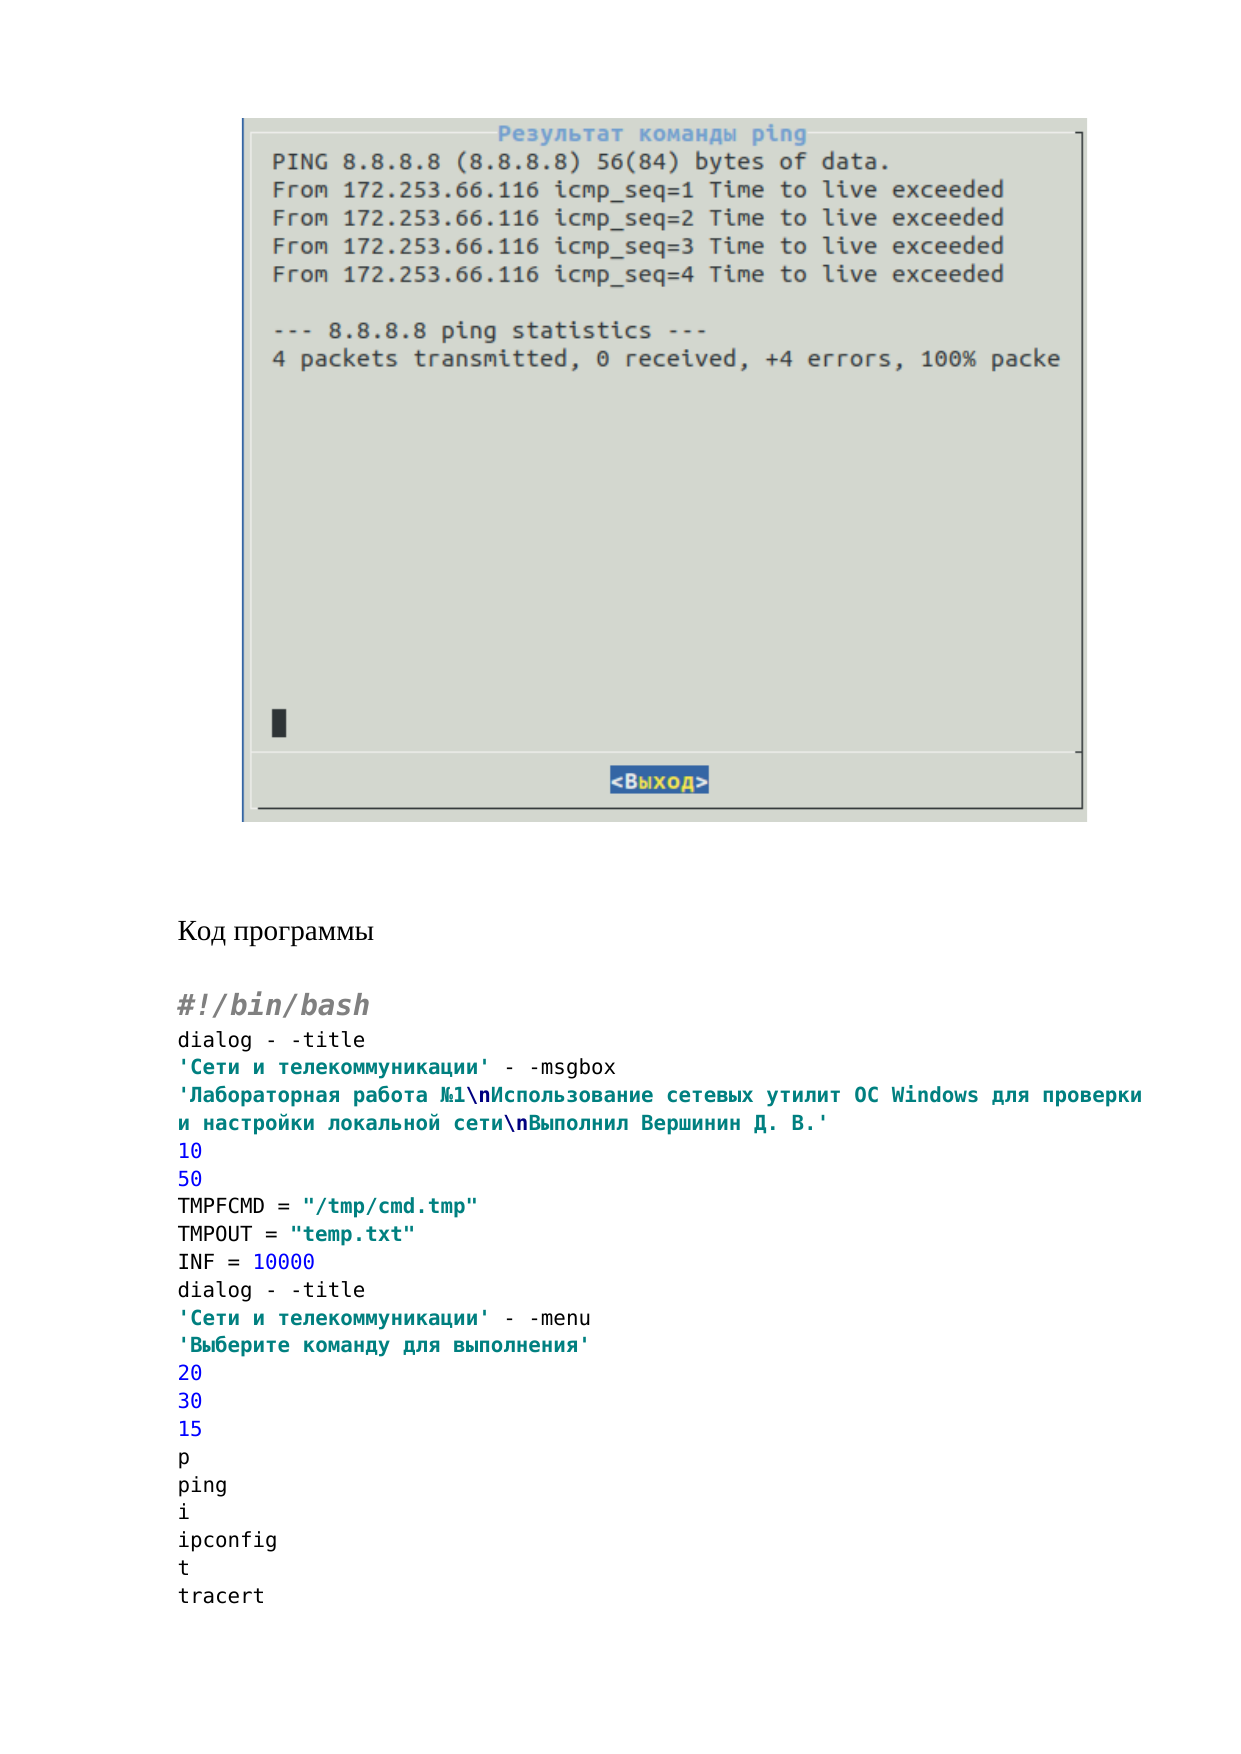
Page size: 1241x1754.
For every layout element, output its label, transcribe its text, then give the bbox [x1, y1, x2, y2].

text i [177, 1500, 1152, 1525]
text 'Сети и телекоммуникации' - -msgbox [177, 1055, 1152, 1080]
picture [241, 118, 1088, 822]
text dialog - -title [177, 1028, 1152, 1052]
text TMPFCMD = "/tmp/cmd.tmp" [177, 1194, 1152, 1219]
text 30 [177, 1389, 1152, 1413]
text ipconfig [177, 1528, 1152, 1552]
text tracert [177, 1584, 1152, 1608]
text 15 [177, 1417, 1152, 1441]
text TMPOUT = "temp.txt" [177, 1222, 1152, 1247]
text 'Выберите команду для выполнения' [177, 1333, 1152, 1358]
text 20 [177, 1361, 1152, 1386]
text ping [177, 1473, 1152, 1497]
text 'Лабораторная работа №1\nИспользование сетевых утилит ОС Windows для проверки и настройки локальной сети\nВыполнил Вершинин Д. В.' [177, 1083, 1152, 1135]
text 10 [177, 1139, 1152, 1163]
text 'Сети и телекоммуникации' - -menu [177, 1306, 1152, 1330]
text 50 [177, 1167, 1152, 1191]
text #!/bin/bash [177, 989, 1152, 1023]
text t [177, 1556, 1152, 1580]
text p [177, 1445, 1152, 1469]
text INF = 10000 [177, 1250, 1152, 1274]
text dialog - -title [177, 1278, 1152, 1302]
text Код программы [177, 913, 1152, 947]
